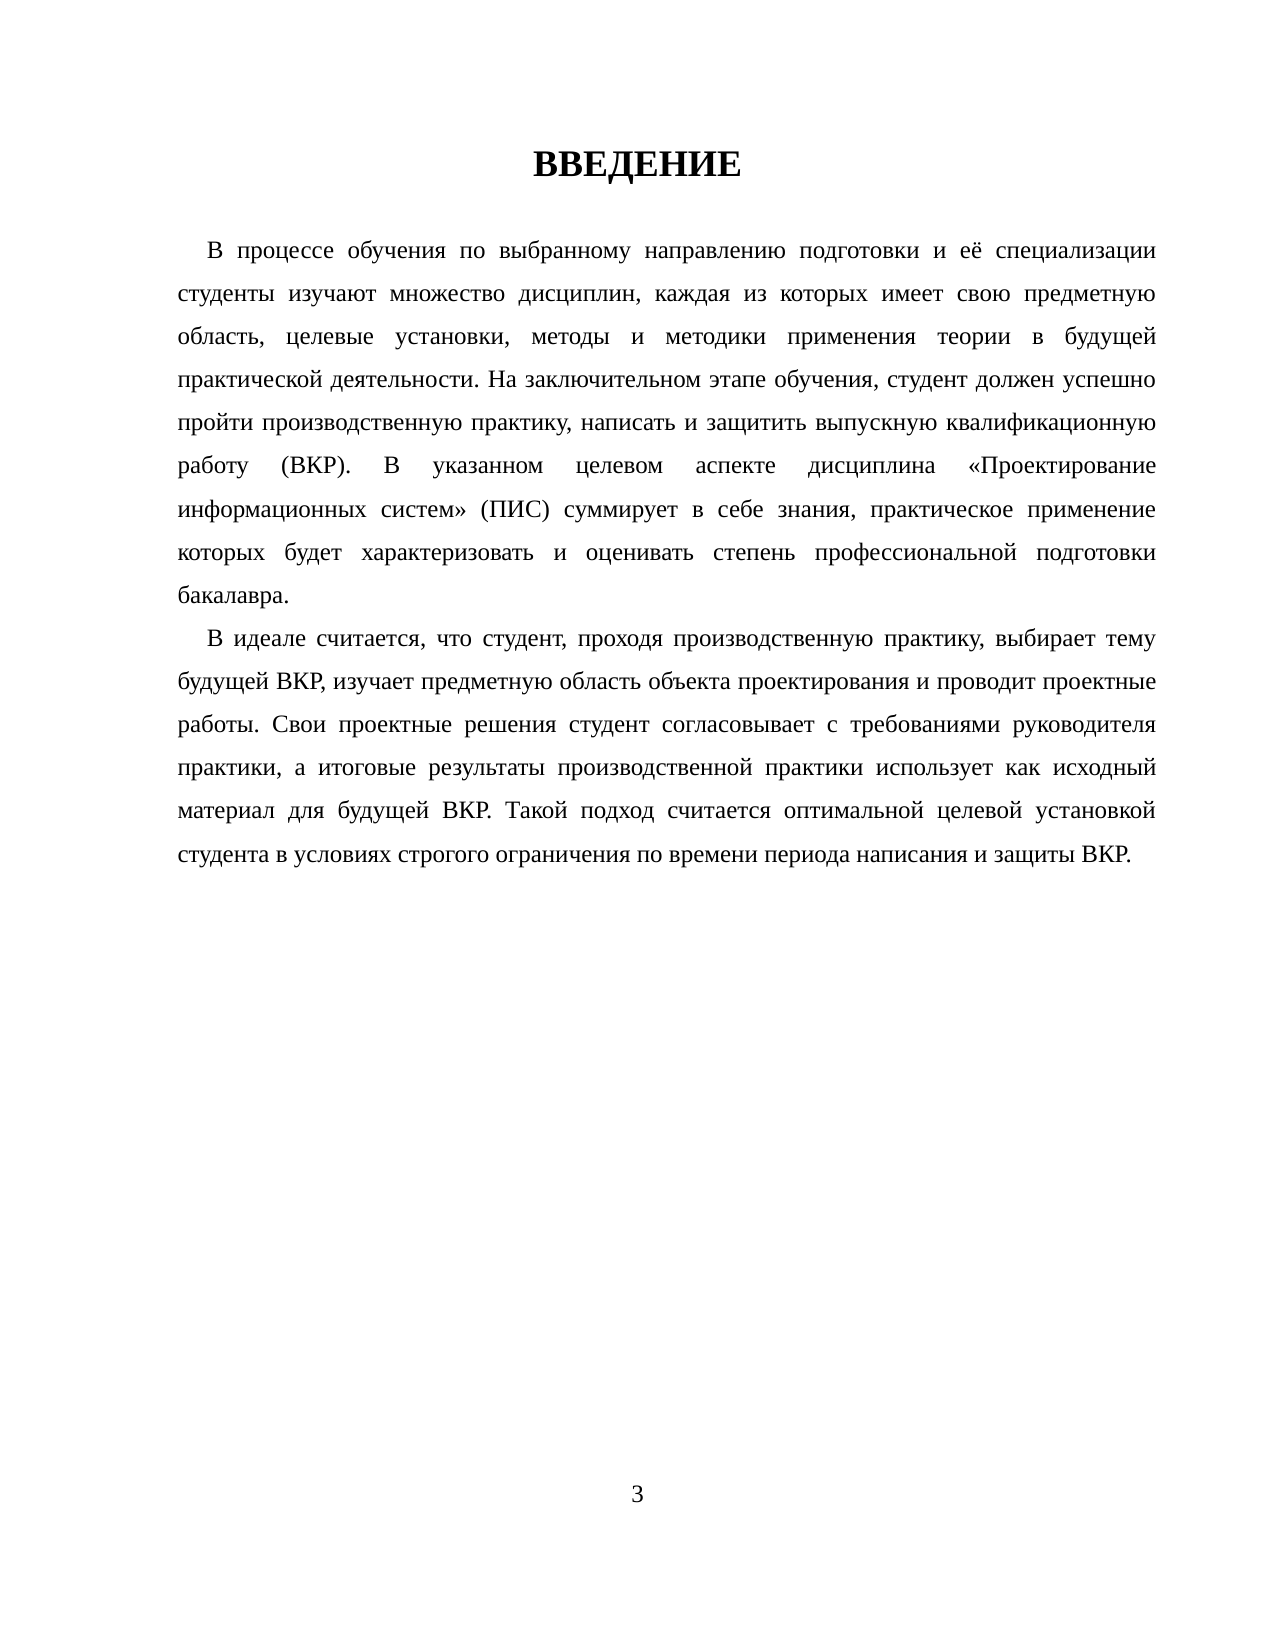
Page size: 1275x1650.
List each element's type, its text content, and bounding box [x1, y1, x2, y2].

text В процессе обучения по выбранному направлению подготовки и её специализации студенты изучают множество дисциплин, каждая из которых имеет свою предметную область, целевые установки, методы и методики применения теории в будущей практической деятельности. На заключительном этапе обучения, студент должен успешно пройти производственную практику, написать и защитить выпускную квалификационную работу (ВКР). В указанном целевом аспекте дисциплина «Проектирование информационных систем» (ПИС) суммирует в себе знания, практическое применение которых будет характеризовать и оценивать степень профессиональной подготовки бакалавра. [177, 235, 1157, 609]
subtitle ВВЕДЕНИЕ [118, 142, 1157, 185]
text В идеале считается, что студент, проходя производственную практику, выбирает тему будущей ВКР, изучает предметную область объекта проектирования и проводит проектные работы. Свои проектные решения студент согласовывает с требованиями руководителя практики, а итоговые результаты производственной практики использует как исходный материал для будущей ВКР. Такой подход считается оптимальной целевой установкой студента в условиях строгого ограничения по времени периода написания и защиты ВКР. [177, 623, 1157, 867]
